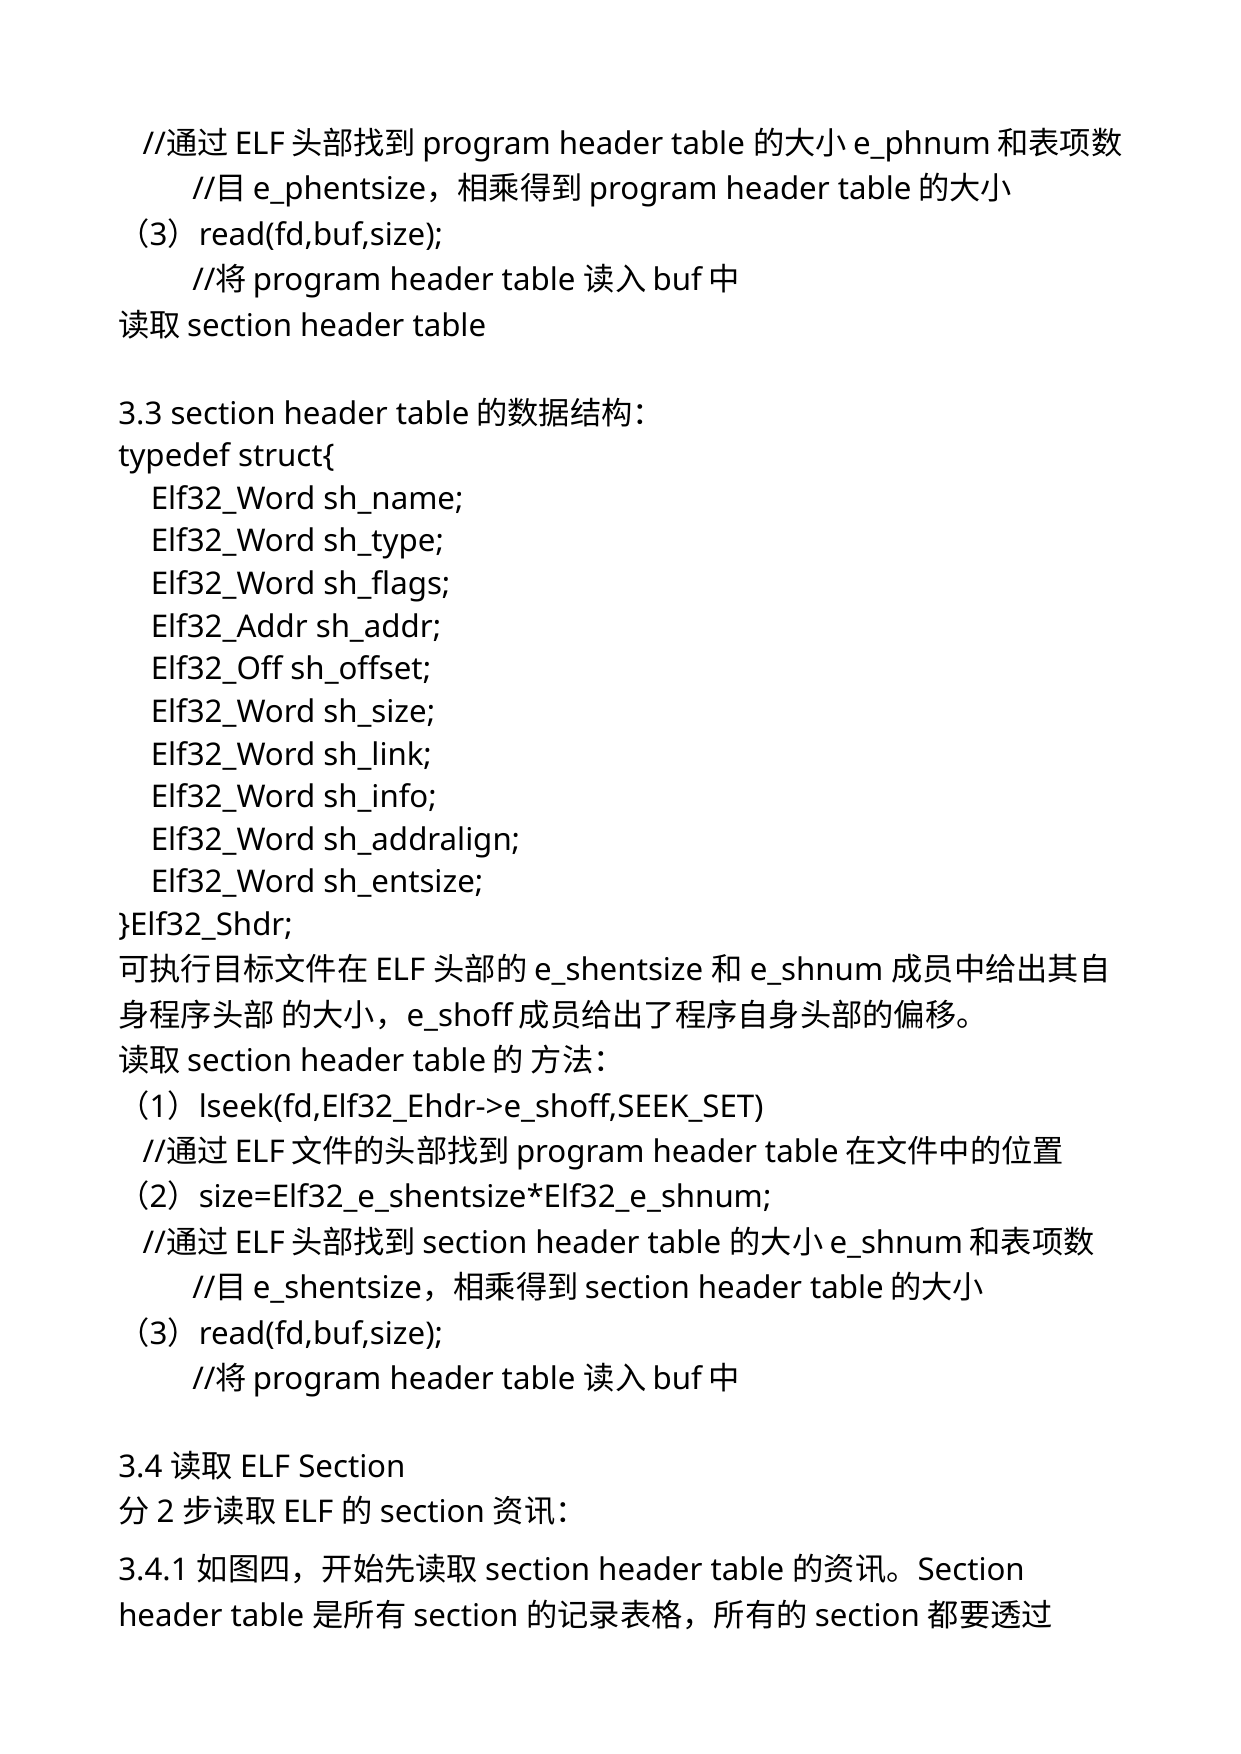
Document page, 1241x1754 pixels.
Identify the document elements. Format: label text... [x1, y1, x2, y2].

text （1）lseek(fd,Elf32_Ehdr->e_shoff,SEEK_SET) [118, 1081, 1122, 1126]
text }Elf32_Shdr; [118, 902, 1122, 944]
text 3.3 section header table的数据结构： [118, 388, 1122, 433]
text //通过ELF头部找到section header table 的大小e_shnum和表项数 //目e_shentsize，相乘得到section header table的大小 [118, 1217, 1122, 1308]
text 分 2 步读取 ELF 的 section 资讯： [118, 1487, 1122, 1532]
text 读取section header table [118, 300, 1122, 345]
text 读取section header table的 方法： [118, 1035, 1122, 1081]
text Elf32_Word sh_size; [118, 689, 1122, 731]
text //将program header table 读入buf中 [118, 254, 1122, 300]
text 3.4.1 如图四，开始先读取 section header table 的资讯。Section header table 是所有 section 的记录表格，所有的 section 都要透过 [118, 1544, 1122, 1635]
text （2）size=Elf32_e_shentsize*Elf32_e_shnum; [118, 1172, 1122, 1217]
text （3）read(fd,buf,size); [118, 209, 1122, 254]
text Elf32_Word sh_link; [118, 731, 1122, 774]
text 可执行目标文件在 ELF 头部的 e_shentsize 和 e_shnum 成员中给出其自身程序头部 的大小，e_shoff成员给出了程序自身头部的偏移。 [118, 944, 1122, 1035]
text //通过ELF头部找到program header table 的大小e_phnum和表项数 //目e_phentsize，相乘得到program header table的大小 [118, 118, 1122, 209]
text Elf32_Word sh_flags; [118, 561, 1122, 604]
text （3）read(fd,buf,size); [118, 1308, 1122, 1353]
text Elf32_Off sh_offset; [118, 646, 1122, 689]
text Elf32_Word sh_entsize; [118, 859, 1122, 902]
text Elf32_Addr sh_addr; [118, 604, 1122, 646]
text 3.4 读取 ELF Section [118, 1441, 1122, 1487]
text Elf32_Word sh_name; [118, 476, 1122, 518]
text typedef struct{ [118, 433, 1122, 476]
text Elf32_Word sh_type; [118, 518, 1122, 561]
text //将program header table 读入buf中 [118, 1353, 1122, 1399]
text Elf32_Word sh_info; [118, 774, 1122, 817]
text //通过ELF文件的头部找到program header table在文件中的位置 [118, 1126, 1122, 1172]
text Elf32_Word sh_addralign; [118, 817, 1122, 859]
